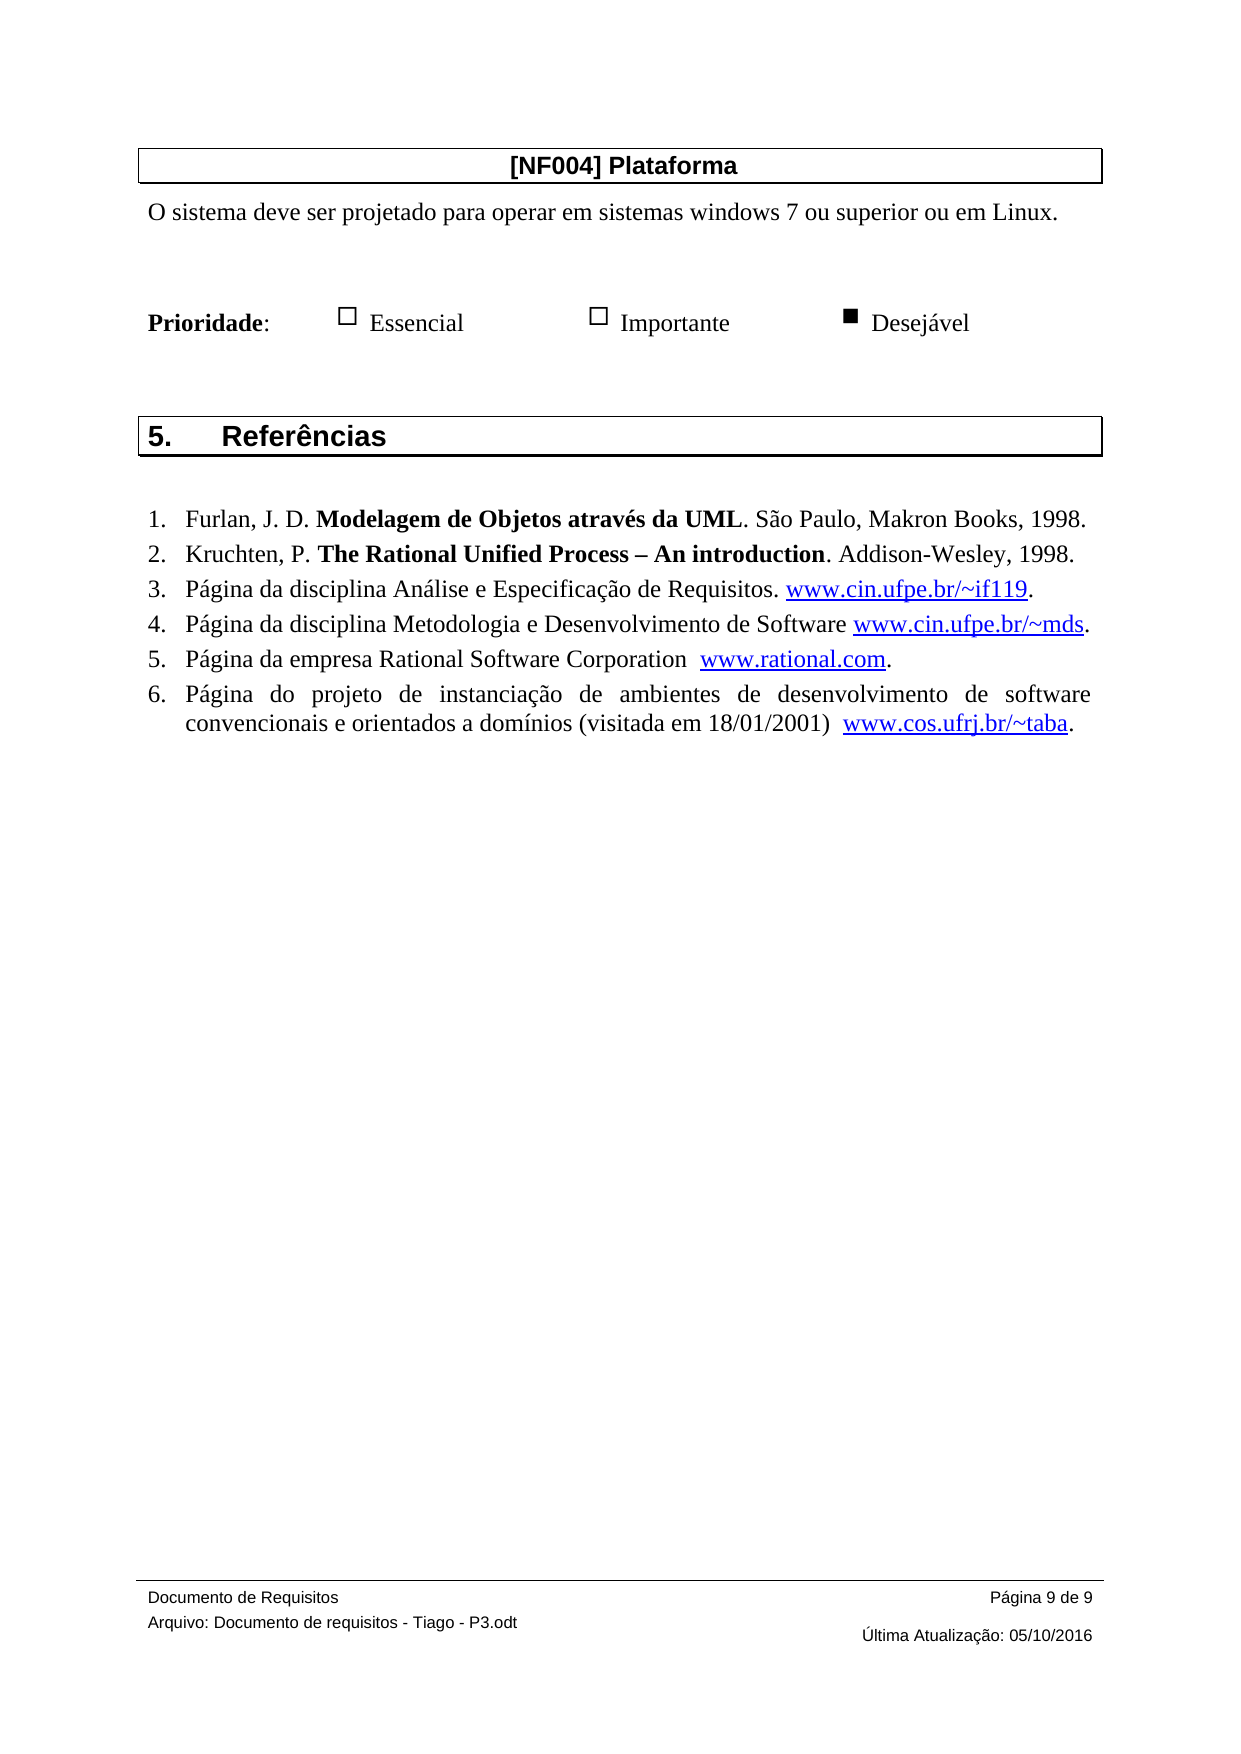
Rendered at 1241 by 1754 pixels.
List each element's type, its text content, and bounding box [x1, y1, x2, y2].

table_header  [827, 283, 871, 362]
list Página da disciplina Análise e Especificação de Requisitos. www.cin.ufpe.br/~if119. [148, 574, 1092, 603]
list Página do projeto de instanciação de ambientes de desenvolvimento de software convencionais e orientados a domínios (visitada em 18/01/2001) www.cos.ufrj.br/~taba. [148, 679, 1092, 737]
table_header Essencial [369, 283, 576, 362]
text [NF004] Plataforma [139, 149, 1101, 182]
text O sistema deve ser projetado para operar em sistemas windows 7 ou superior ou em Linux. [148, 197, 1092, 226]
list Kruchten, P. The Rational Unified Process – An introduction. Addison-Wesley, 1998. [148, 539, 1092, 568]
table_header Importante [620, 283, 827, 362]
list Página da disciplina Metodologia e Desenvolvimento de Software www.cin.ufpe.br/~mds. [148, 609, 1092, 638]
list Furlan, J. D. Modelagem de Objetos através da UML. São Paulo, Makron Books, 1998. [148, 504, 1092, 533]
table_header Desejável [871, 283, 1015, 362]
table_header Prioridade: [136, 283, 325, 362]
list Página da empresa Rational Software Corporation www.rational.com. [148, 644, 1092, 673]
table_header  [325, 283, 369, 362]
subtitle Referências [139, 417, 1101, 454]
table_header  [576, 283, 620, 362]
